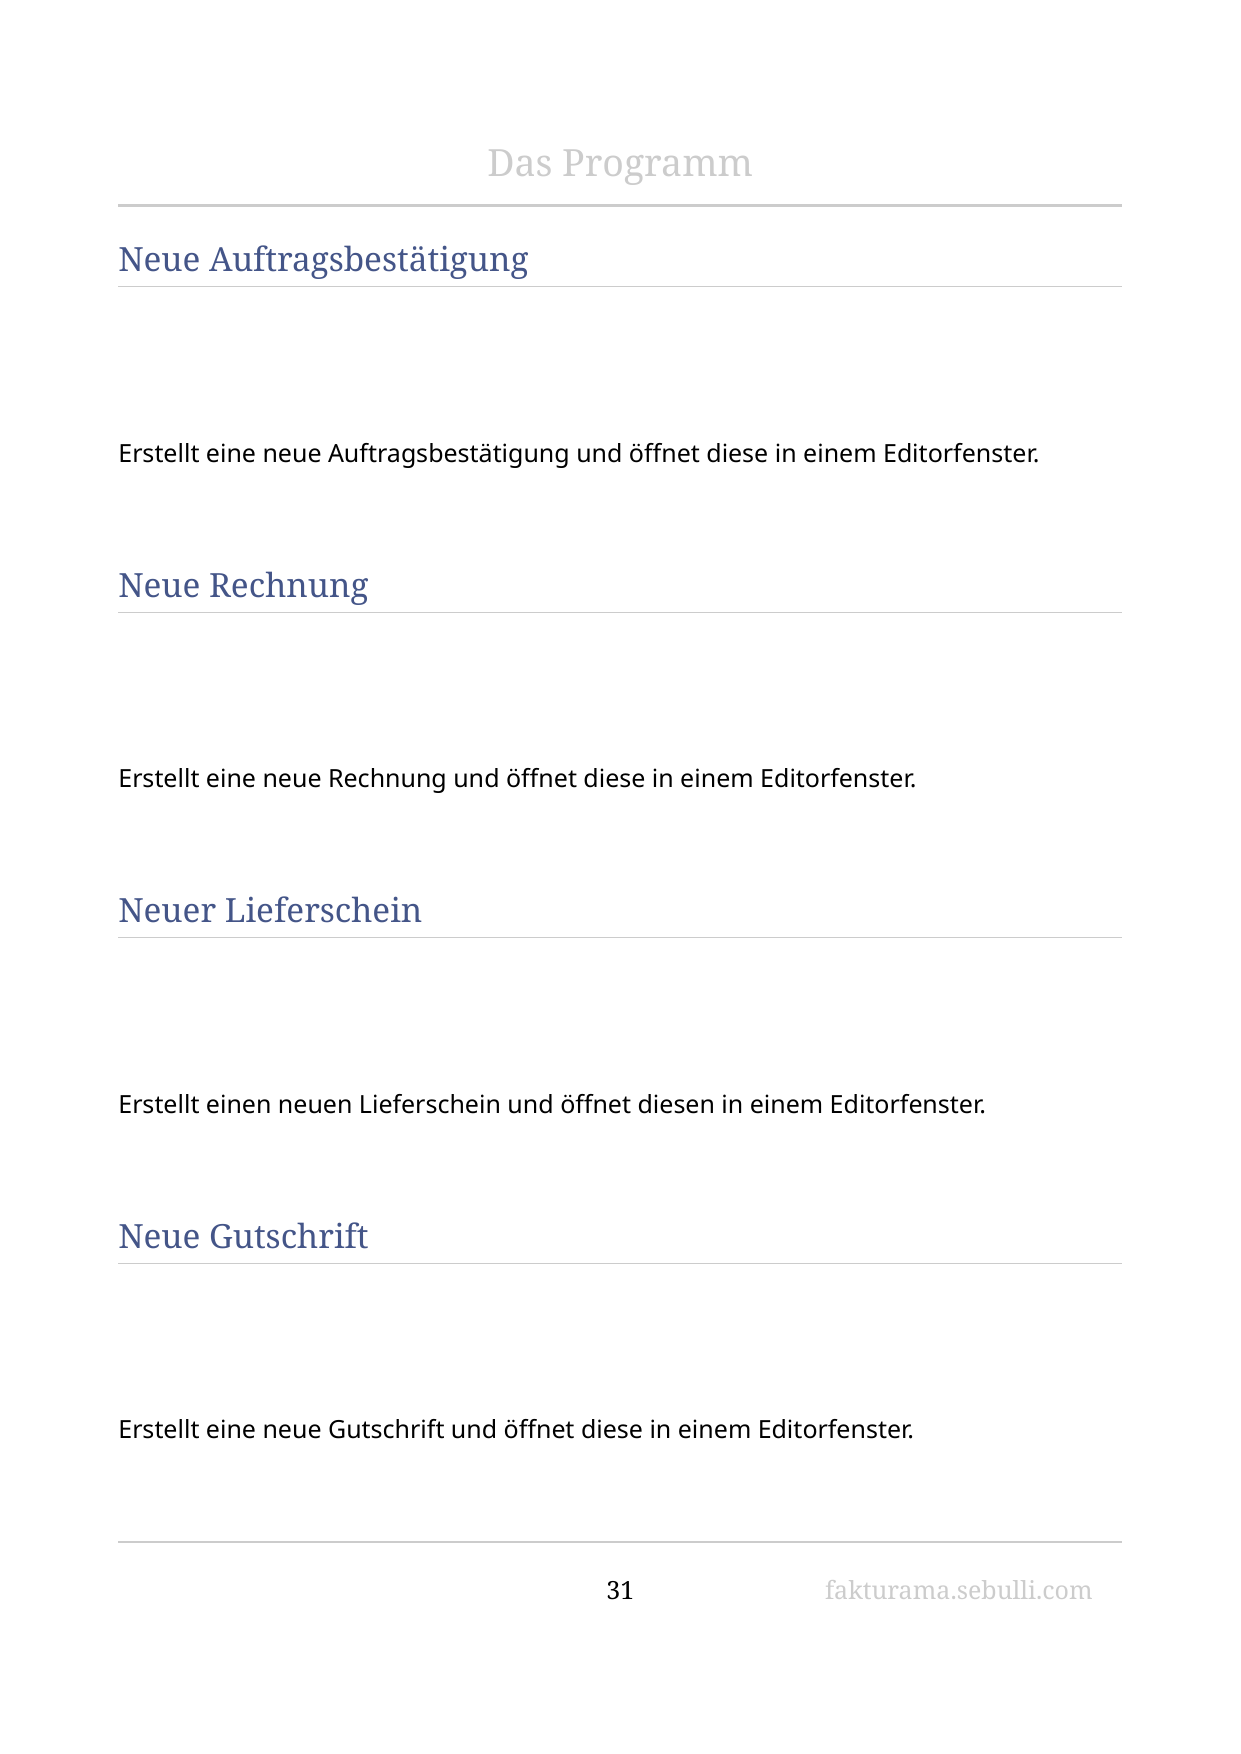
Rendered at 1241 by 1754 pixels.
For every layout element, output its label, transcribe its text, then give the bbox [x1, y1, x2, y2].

subtitle Neue Rechnung [118, 562, 1122, 612]
text Erstellt eine neue Auftragsbestätigung und öffnet diese in einem Editorfenster. [118, 436, 1122, 470]
subtitle Neuer Lieferschein [118, 887, 1122, 937]
text Erstellt einen neuen Lieferschein und öffnet diesen in einem Editorfenster. [118, 1087, 1122, 1121]
subtitle Neue Auftragsbestätigung [118, 236, 1122, 286]
text Erstellt eine neue Rechnung und öffnet diese in einem Editorfenster. [118, 761, 1122, 795]
text Erstellt eine neue Gutschrift und öffnet diese in einem Editorfenster. [118, 1412, 1122, 1446]
subtitle Neue Gutschrift [118, 1213, 1122, 1263]
